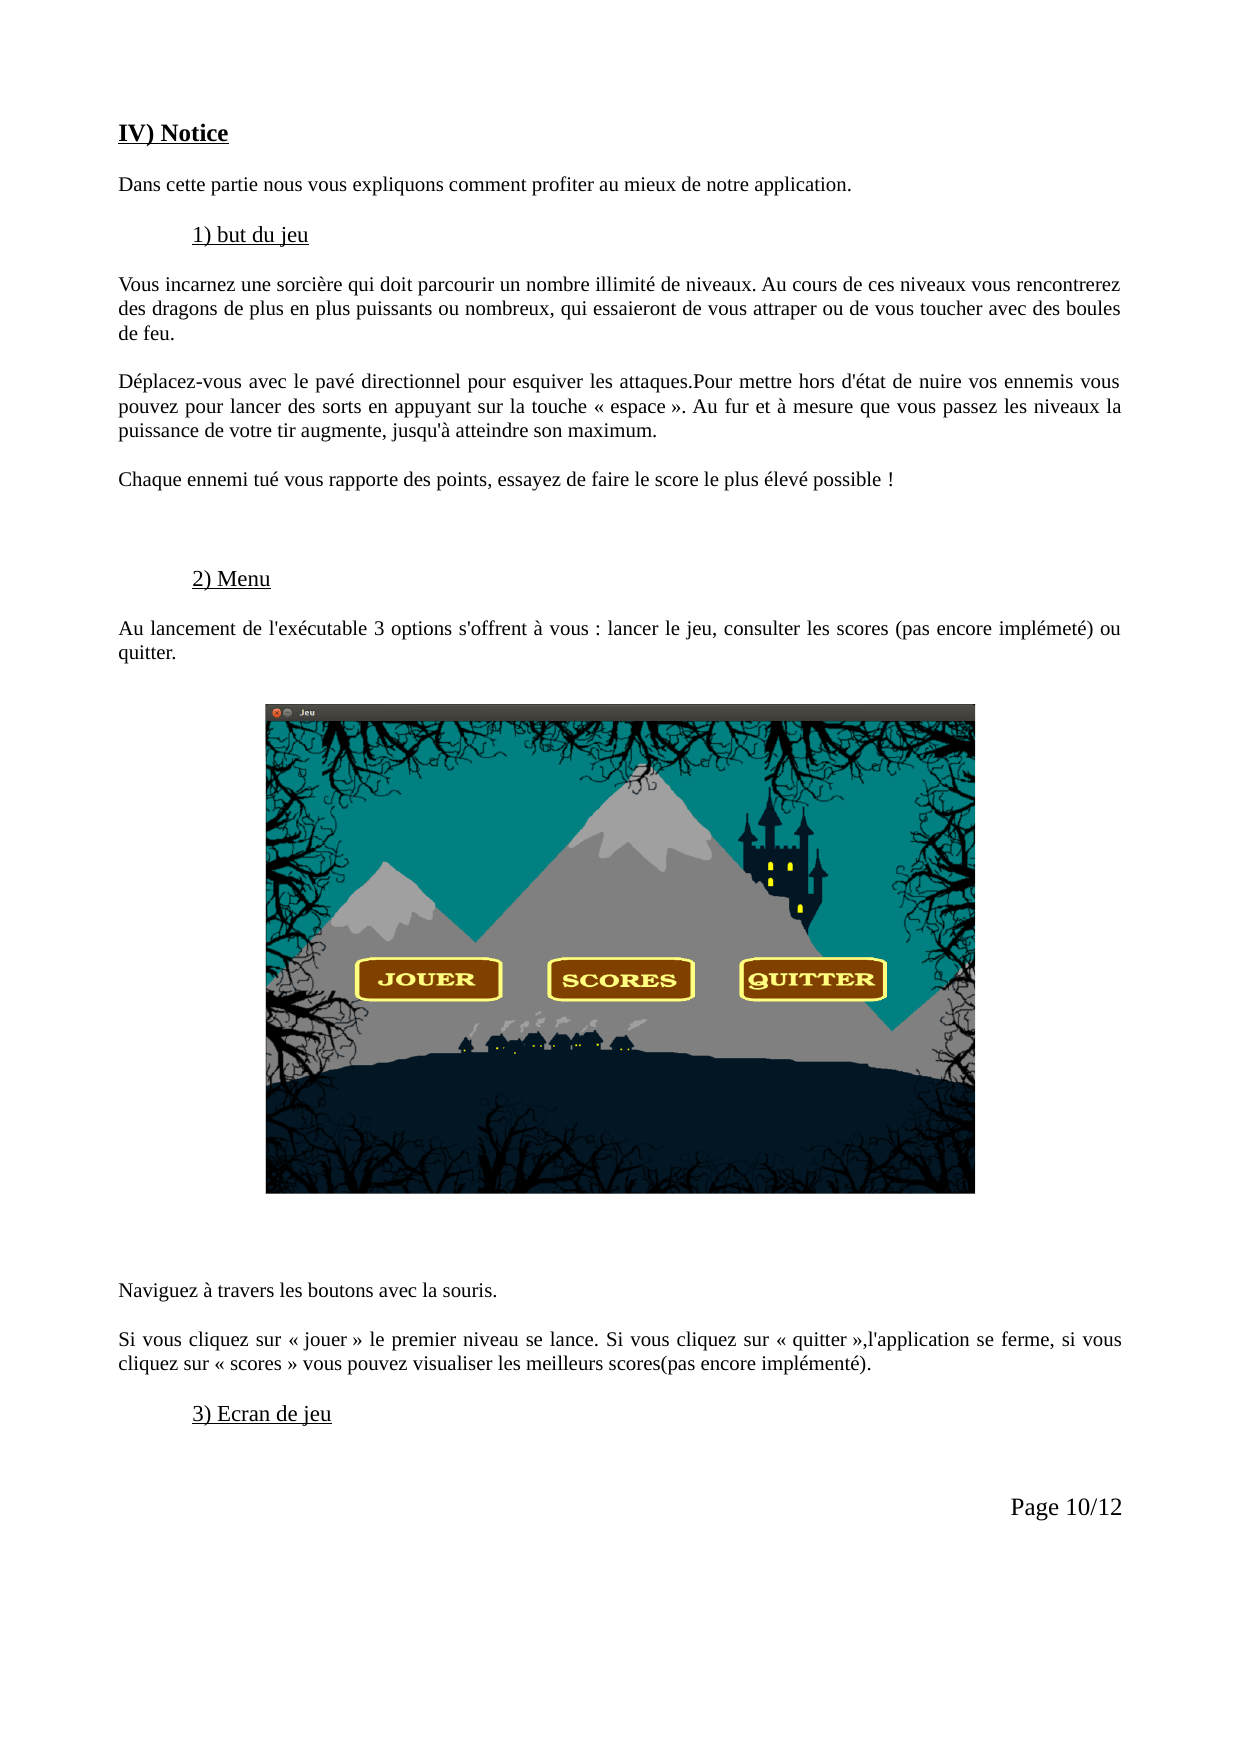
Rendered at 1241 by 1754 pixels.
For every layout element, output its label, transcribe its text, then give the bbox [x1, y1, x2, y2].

text Dans cette partie nous vous expliquons comment profiter au mieux de notre application. [118, 172, 1122, 196]
text 3) Ecran de jeu [118, 1400, 1122, 1427]
text 1) but du jeu [118, 221, 1122, 247]
text IV) Notice [118, 118, 1122, 147]
text 2) Menu [118, 565, 1122, 591]
text Naviguez à travers les boutons avec la souris. [118, 1278, 1122, 1302]
picture [265, 704, 976, 1194]
text Au lancement de l'exécutable 3 options s'offrent à vous : lancer le jeu, consulter les scores (pas encore implémeté) ou quitter. [118, 616, 1122, 664]
text Chaque ennemi tué vous rapporte des points, essayez de faire le score le plus élevé possible ! [118, 467, 1122, 491]
text Déplacez-vous avec le pavé directionnel pour esquiver les attaques.Pour mettre hors d'état de nuire vos ennemis vous pouvez pour lancer des sorts en appuyant sur la touche « espace ». Au fur et à mesure que vous passez les niveaux la puissance de votre tir augmente, jusqu'à atteindre son maximum. [118, 369, 1122, 442]
text Vous incarnez une sorcière qui doit parcourir un nombre illimité de niveaux. Au cours de ces niveaux vous rencontrerez des dragons de plus en plus puissants ou nombreux, qui essaieront de vous attraper ou de vous toucher avec des boules de feu. [118, 272, 1122, 344]
text Si vous cliquez sur « jouer » le premier niveau se lance. Si vous cliquez sur « quitter »,l'application se ferme, si vous cliquez sur « scores » vous pouvez visualiser les meilleurs scores(pas encore implémenté). [118, 1327, 1122, 1375]
